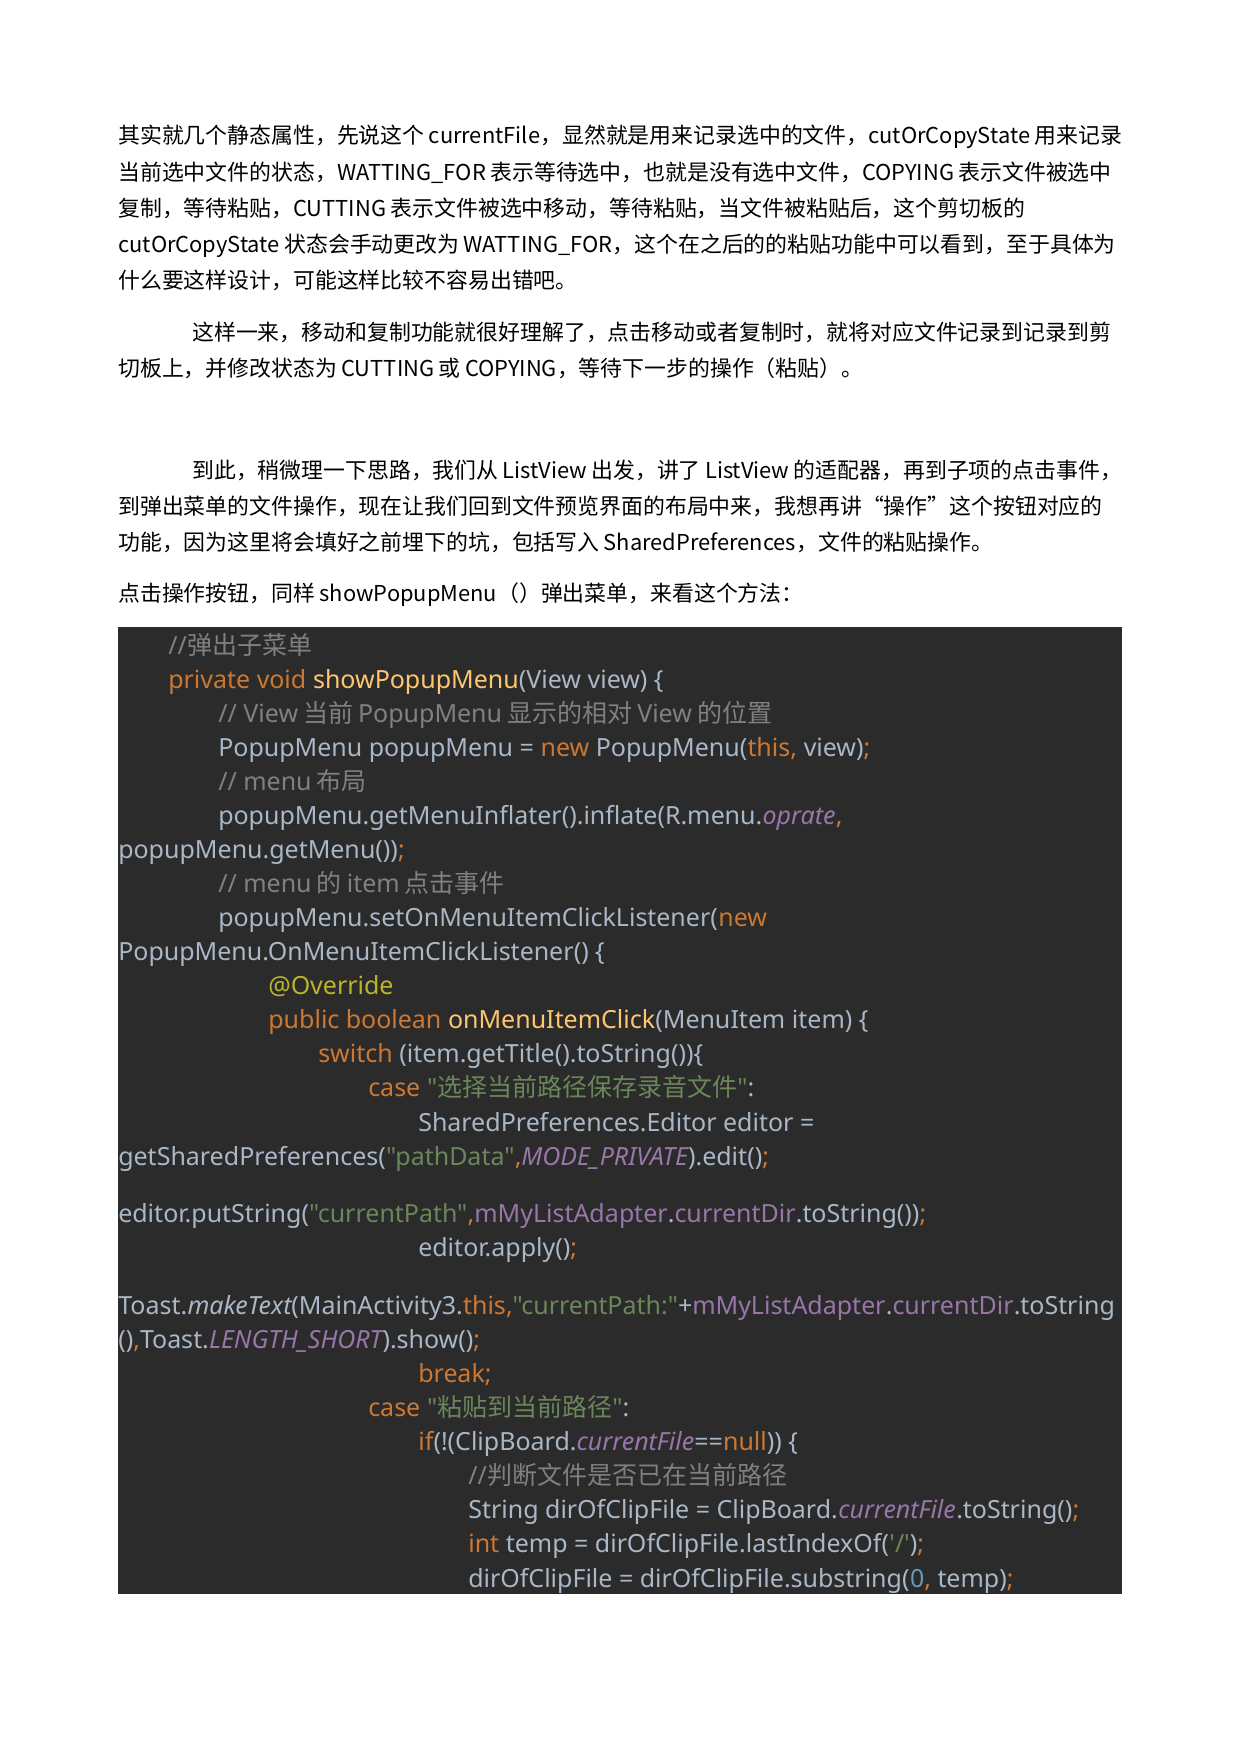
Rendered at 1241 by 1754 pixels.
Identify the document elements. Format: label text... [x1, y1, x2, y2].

text String dirOfClipFile = ClipBoard.currentFile.toString(); [118, 1492, 1122, 1526]
text 这样一来，移动和复制功能就很好理解了，点击移动或者复制时，就将对应文件记录到记录到剪切板上，并修改状态为CUTTING或COPYING，等待下一步的操作（粘贴）。 [118, 314, 1122, 382]
text //弹出子菜单 [118, 627, 1122, 661]
text int temp = dirOfClipFile.lastIndexOf('/'); [118, 1526, 1122, 1560]
text popupMenu.getMenuInflater().inflate(R.menu.oprate, popupMenu.getMenu()); [118, 798, 1122, 866]
text editor.apply(); [118, 1230, 1122, 1264]
text // menu的item点击事件 [118, 866, 1122, 900]
text 到此，稍微理一下思路，我们从ListView出发，讲了ListView的适配器，再到子项的点击事件，到弹出菜单的文件操作，现在让我们回到文件预览界面的布局中来，我想再讲“操作”这个按钮对应的功能，因为这里将会填好之前埋下的坑，包括写入SharedPreferences，文件的粘贴操作。 [118, 453, 1122, 557]
text 其实就几个静态属性，先说这个currentFile，显然就是用来记录选中的文件，cutOrCopyState用来记录当前选中文件的状态，WATTING_FOR表示等待选中，也就是没有选中文件，COPYING表示文件被选中复制，等待粘贴，CUTTING表示文件被选中移动，等待粘贴，当文件被粘贴后，这个剪切板的cutOrCopyState状态会手动更改为WATTING_FOR，这个在之后的的粘贴功能中可以看到，至于具体为什么要这样设计，可能这样比较不容易出错吧。 [118, 118, 1122, 295]
text SharedPreferences.Editor editor = getSharedPreferences("pathData",MODE_PRIVATE).edit(); [118, 1104, 1122, 1172]
text popupMenu.setOnMenuItemClickListener(new PopupMenu.OnMenuItemClickListener() { [118, 900, 1122, 968]
text switch (item.getTitle().toString()){ [118, 1036, 1122, 1070]
text if(!(ClipBoard.currentFile==null)) { [118, 1424, 1122, 1458]
text PopupMenu popupMenu = new PopupMenu(this, view); [118, 729, 1122, 763]
text dirOfClipFile = dirOfClipFile.substring(0, temp); [118, 1560, 1122, 1594]
text // View当前PopupMenu显示的相对View的位置 [118, 695, 1122, 729]
text private void showPopupMenu(View view) { [118, 661, 1122, 695]
text public boolean onMenuItemClick(MenuItem item) { [118, 1002, 1122, 1036]
text case "粘贴到当前路径": [118, 1390, 1122, 1424]
text editor.putString("currentPath",mMyListAdapter.currentDir.toString()); [118, 1172, 1122, 1230]
text //判断文件是否已在当前路径 [118, 1458, 1122, 1492]
text Toast.makeText(MainActivity3.this,"currentPath:"+mMyListAdapter.currentDir.toString(),Toast.LENGTH_SHORT).show(); [118, 1264, 1122, 1356]
text @Override [118, 968, 1122, 1002]
text break; [118, 1356, 1122, 1390]
text case "选择当前路径保存录音文件": [118, 1070, 1122, 1104]
text // menu布局 [118, 763, 1122, 798]
text 点击操作按钮，同样showPopupMenu（）弹出菜单，来看这个方法： [118, 576, 1122, 608]
